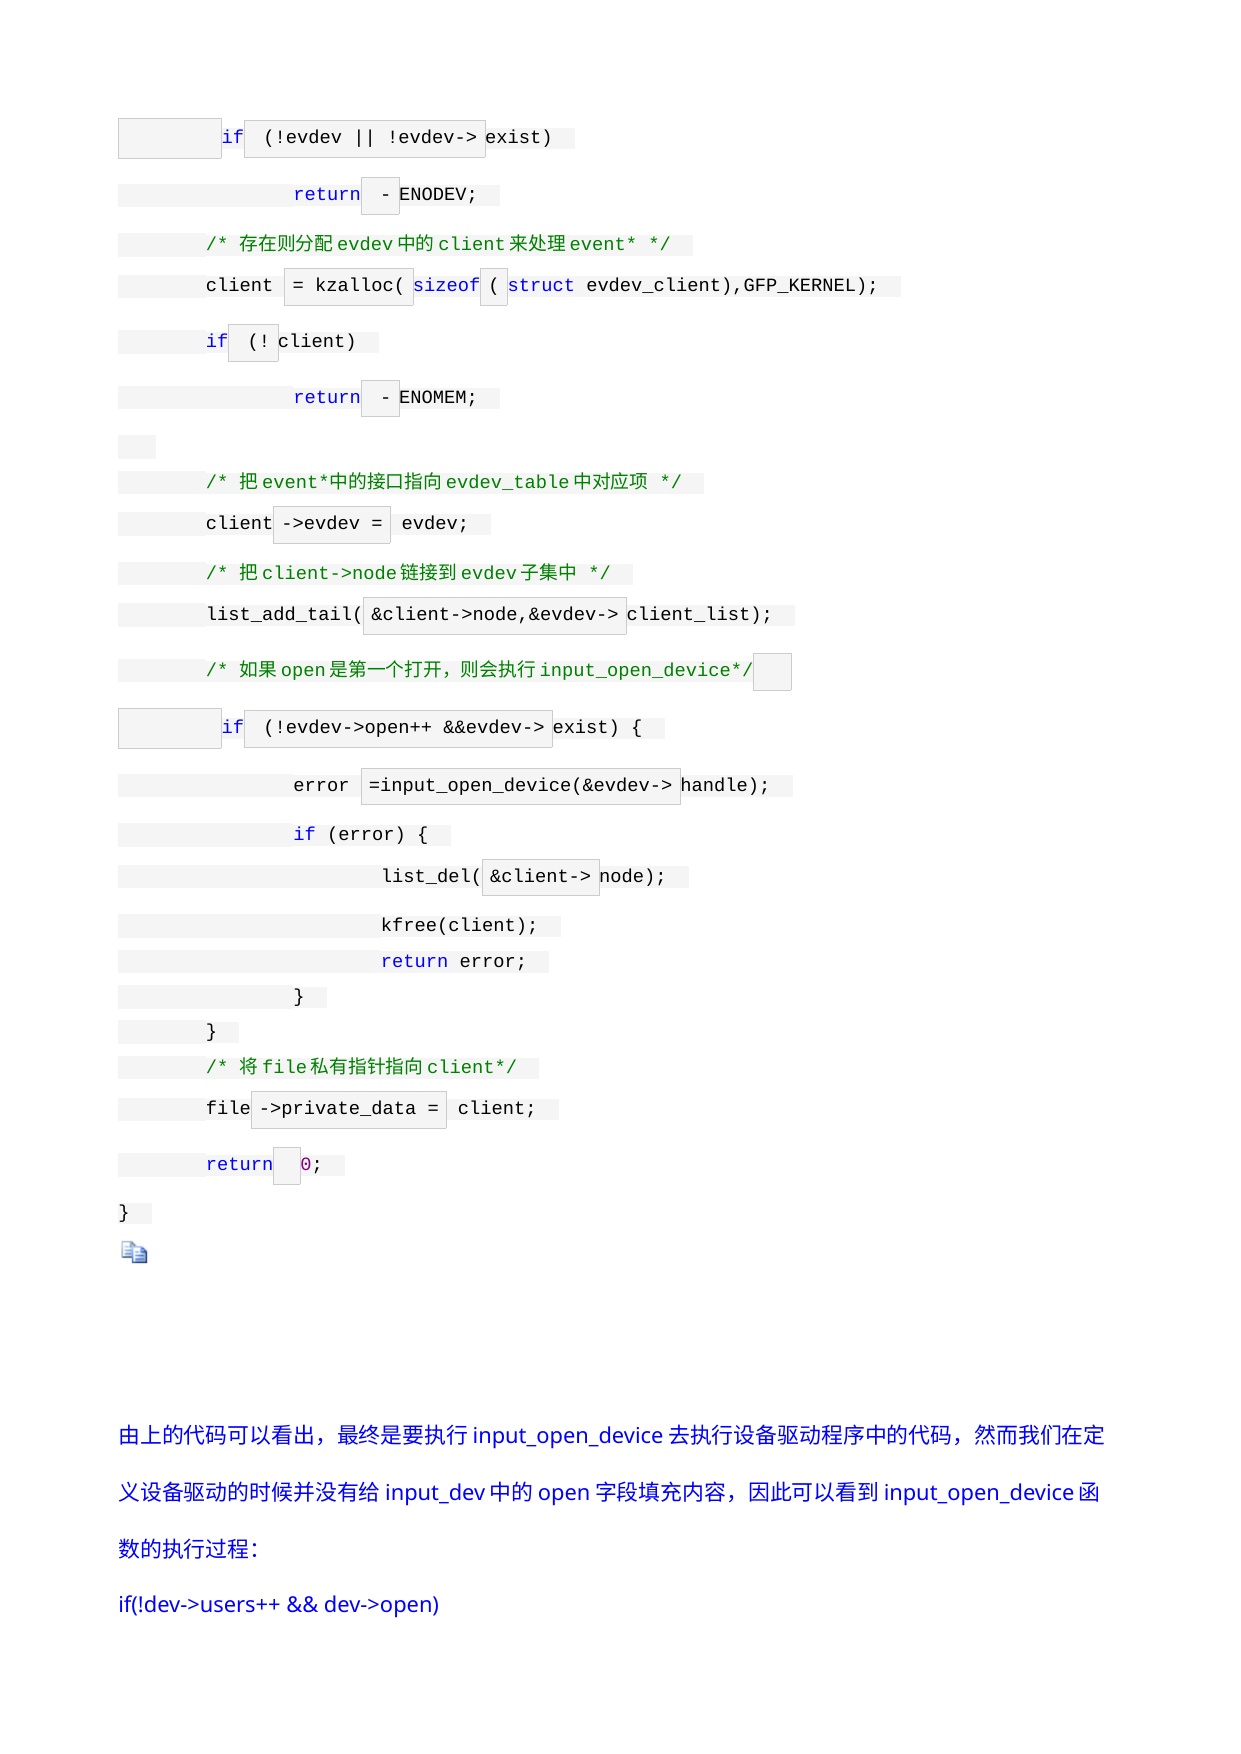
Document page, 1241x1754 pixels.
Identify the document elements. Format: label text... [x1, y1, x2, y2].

picture [118, 1234, 153, 1269]
text client) [279, 324, 1122, 361]
text return [118, 177, 361, 214]
text if(!dev->users++ && dev->open) [118, 1589, 1122, 1619]
text [119, 709, 221, 748]
text node); [600, 858, 1122, 896]
text -ENOMEM; [400, 379, 1122, 417]
text 由上的代码可以看出，最终是要执行input_open_device去执行设备驱动程序中的代码，然而我们在定义设备驱动的时候并没有给input_dev中的open字段填充内容，因此可以看到input_open_device函数的执行过程： [118, 1418, 1122, 1563]
text 0; [301, 1147, 1122, 1184]
text if (!evdev->open++ &&evdev->exist) { [222, 708, 1122, 748]
text if (error) { [118, 823, 1122, 847]
text = kzalloc( [285, 269, 413, 305]
text return error; [118, 949, 1122, 973]
text &client->node,&evdev-> [364, 598, 626, 634]
text >evdev = [274, 507, 390, 543]
text /* 把client->node链接到evdev子集中 */ [118, 562, 1122, 585]
text /* 存在则分配evdev中的client来处理event* */ [118, 233, 1122, 257]
text -ENODEV; [400, 177, 1122, 214]
text [792, 653, 1122, 690]
text } [118, 1202, 1122, 1224]
text (! [229, 325, 278, 361]
text client- [118, 506, 273, 543]
text evdev; [391, 506, 1122, 543]
text file- [118, 1091, 251, 1128]
text if (!evdev || !evdev->exist) [222, 118, 1122, 158]
text [362, 178, 399, 214]
text list_add_tail( [118, 597, 363, 634]
text [274, 1148, 300, 1184]
text return [118, 1147, 273, 1184]
text client [118, 268, 284, 305]
text >private_data = [252, 1092, 446, 1128]
text handle); [681, 767, 1122, 804]
text /* 将file私有指针指向client*/ [118, 1056, 1122, 1079]
text if [118, 324, 228, 361]
text [119, 119, 221, 158]
text return [118, 379, 399, 417]
text ( [481, 269, 507, 305]
text error =input_open_device(&evdev-> [118, 767, 680, 804]
text list_del(&client-> [118, 858, 599, 896]
text /* 把event*中的接口指向evdev_table中对应项 */ [118, 471, 1122, 494]
text client; [447, 1091, 1122, 1128]
text sizeof [414, 268, 480, 305]
text /* 如果open是第一个打开，则会执行input_open_device*/ [118, 653, 753, 690]
text } [118, 1020, 1122, 1044]
text client_list); [627, 597, 1122, 634]
text kfree(client); [118, 914, 1122, 938]
text struct evdev_client),GFP_KERNEL); [508, 268, 1122, 305]
text [754, 654, 791, 690]
text } [118, 985, 1122, 1009]
